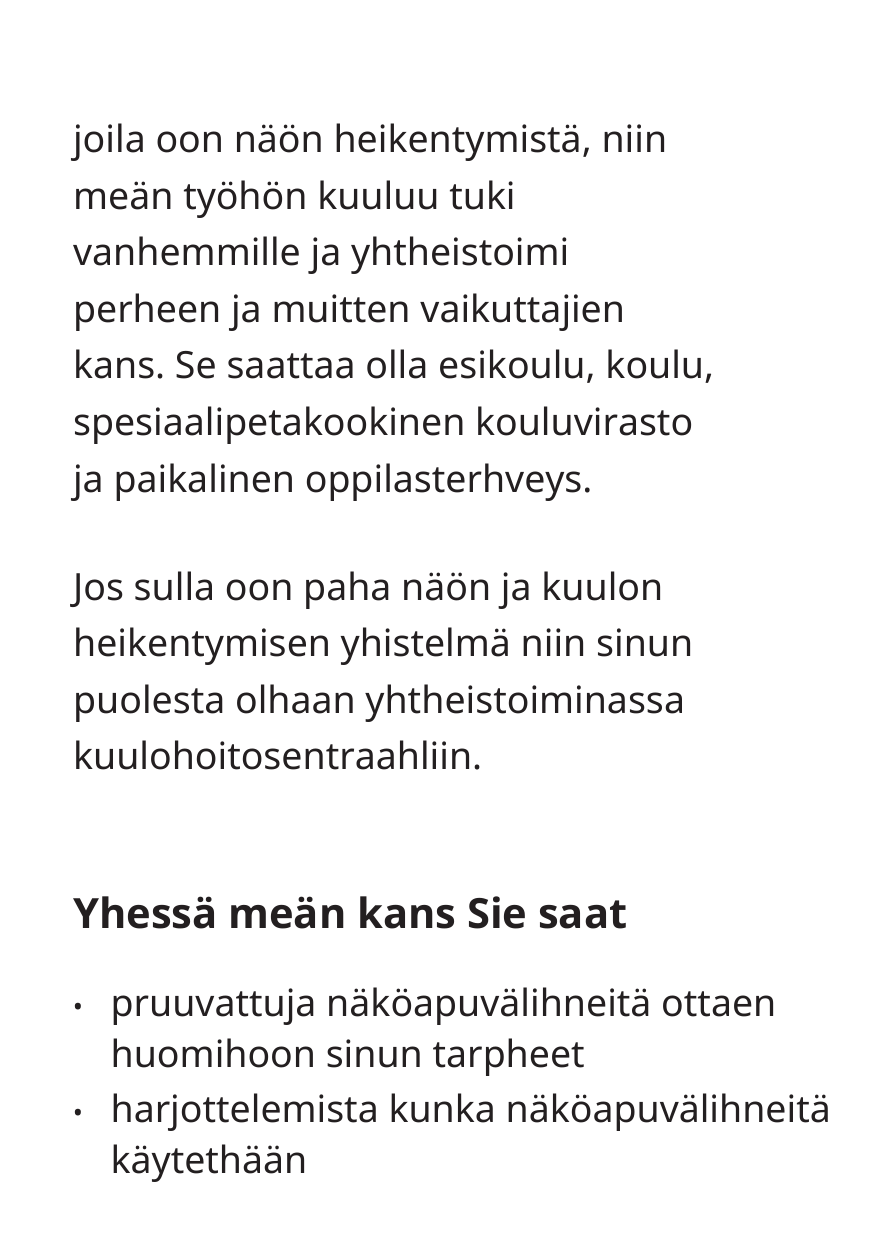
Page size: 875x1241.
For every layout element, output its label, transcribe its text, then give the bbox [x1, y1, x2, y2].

list harjottelemista kunka näköapuvälihneitä käytethään [73, 1082, 849, 1184]
text Jos sulla oon paha näön ja kuulon heikentymisen yhistelmä niin sinun puolesta olhaan yhtheistoiminassa kuulohoitosentraahliin. [73, 560, 713, 781]
subtitle Yhessä meän kans Sie saat [73, 884, 849, 941]
text joila oon näön heikentymistä, niin meän työhön kuuluu tuki vanhemmille ja yhtheistoimi perheen ja muitten vaikuttajien kans. Se saattaa olla esikoulu, koulu, spesiaalipetakookinen kouluvirasto ja paikalinen oppilasterhveys. [73, 112, 724, 503]
list pruuvattuja näköapuvälihneitä ottaen huomihoon sinun tarpheet [73, 977, 849, 1079]
